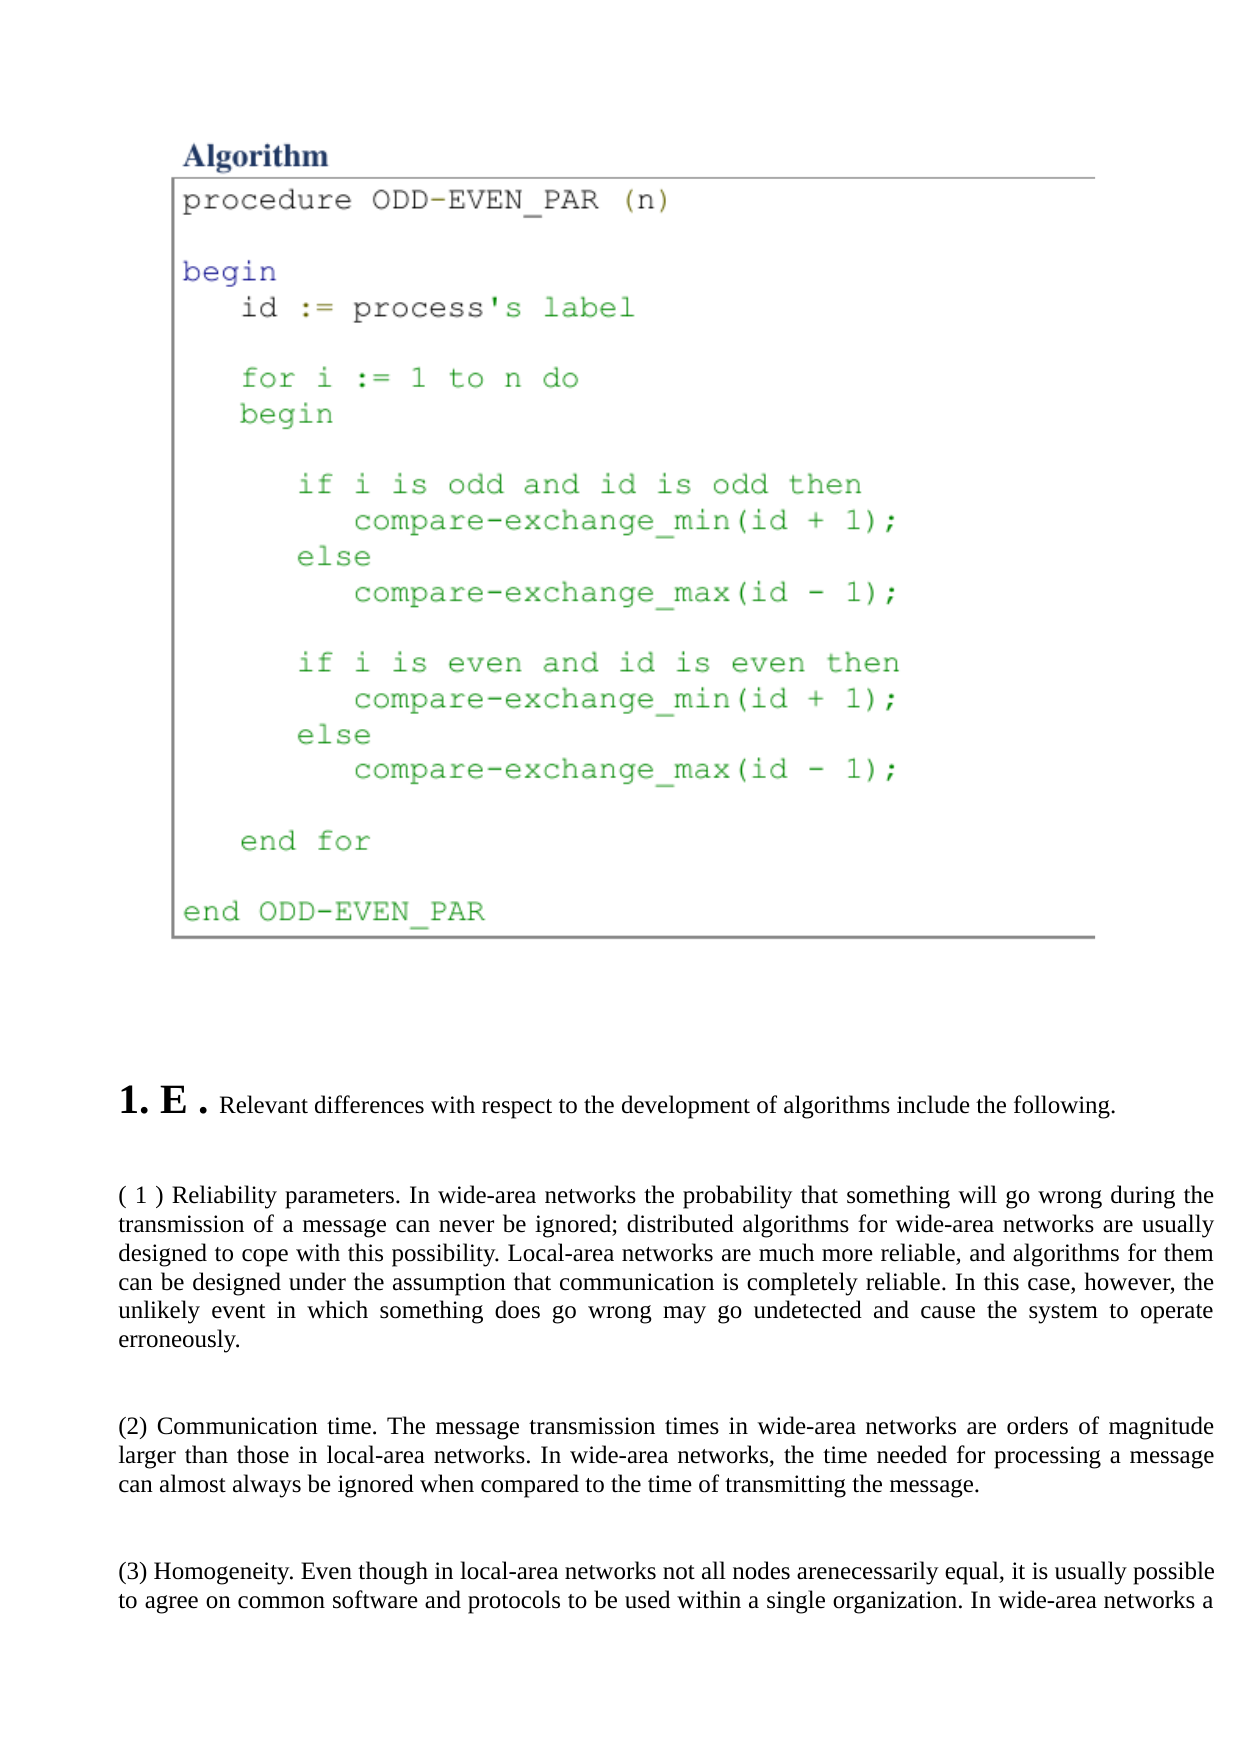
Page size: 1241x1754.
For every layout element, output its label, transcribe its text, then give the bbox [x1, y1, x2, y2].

subtitle (3) Homogeneity. Even though in local-area networks not all nodes arenecessarily equal, it is usually possible to agree on common software and protocols to be used within a single organization. In wide-area networks a [118, 1556, 1216, 1613]
subtitle (2) Communication time. The message transmission times in wide-area networks are orders of magnitude larger than those in local-area networks. In wide-area networks, the time needed for processing a message can almost always be ignored when compared to the time of transmitting the message. [118, 1411, 1216, 1498]
subtitle 1. E . Relevant differences with respect to the development of algorithms include the following. [118, 1074, 1216, 1122]
picture [145, 118, 1096, 947]
subtitle ( 1 ) Reliability parameters. In wide-area networks the probability that something will go wrong during the transmission of a message can never be ignored; distributed algorithms for wide-area networks are usually designed to cope with this possibility. Local-area networks are much more reliable, and algorithms for them can be designed under the assumption that communication is completely reliable. In this case, however, the unlikely event in which something does go wrong may go undetected and cause the system to operate erroneously. [118, 1181, 1216, 1353]
